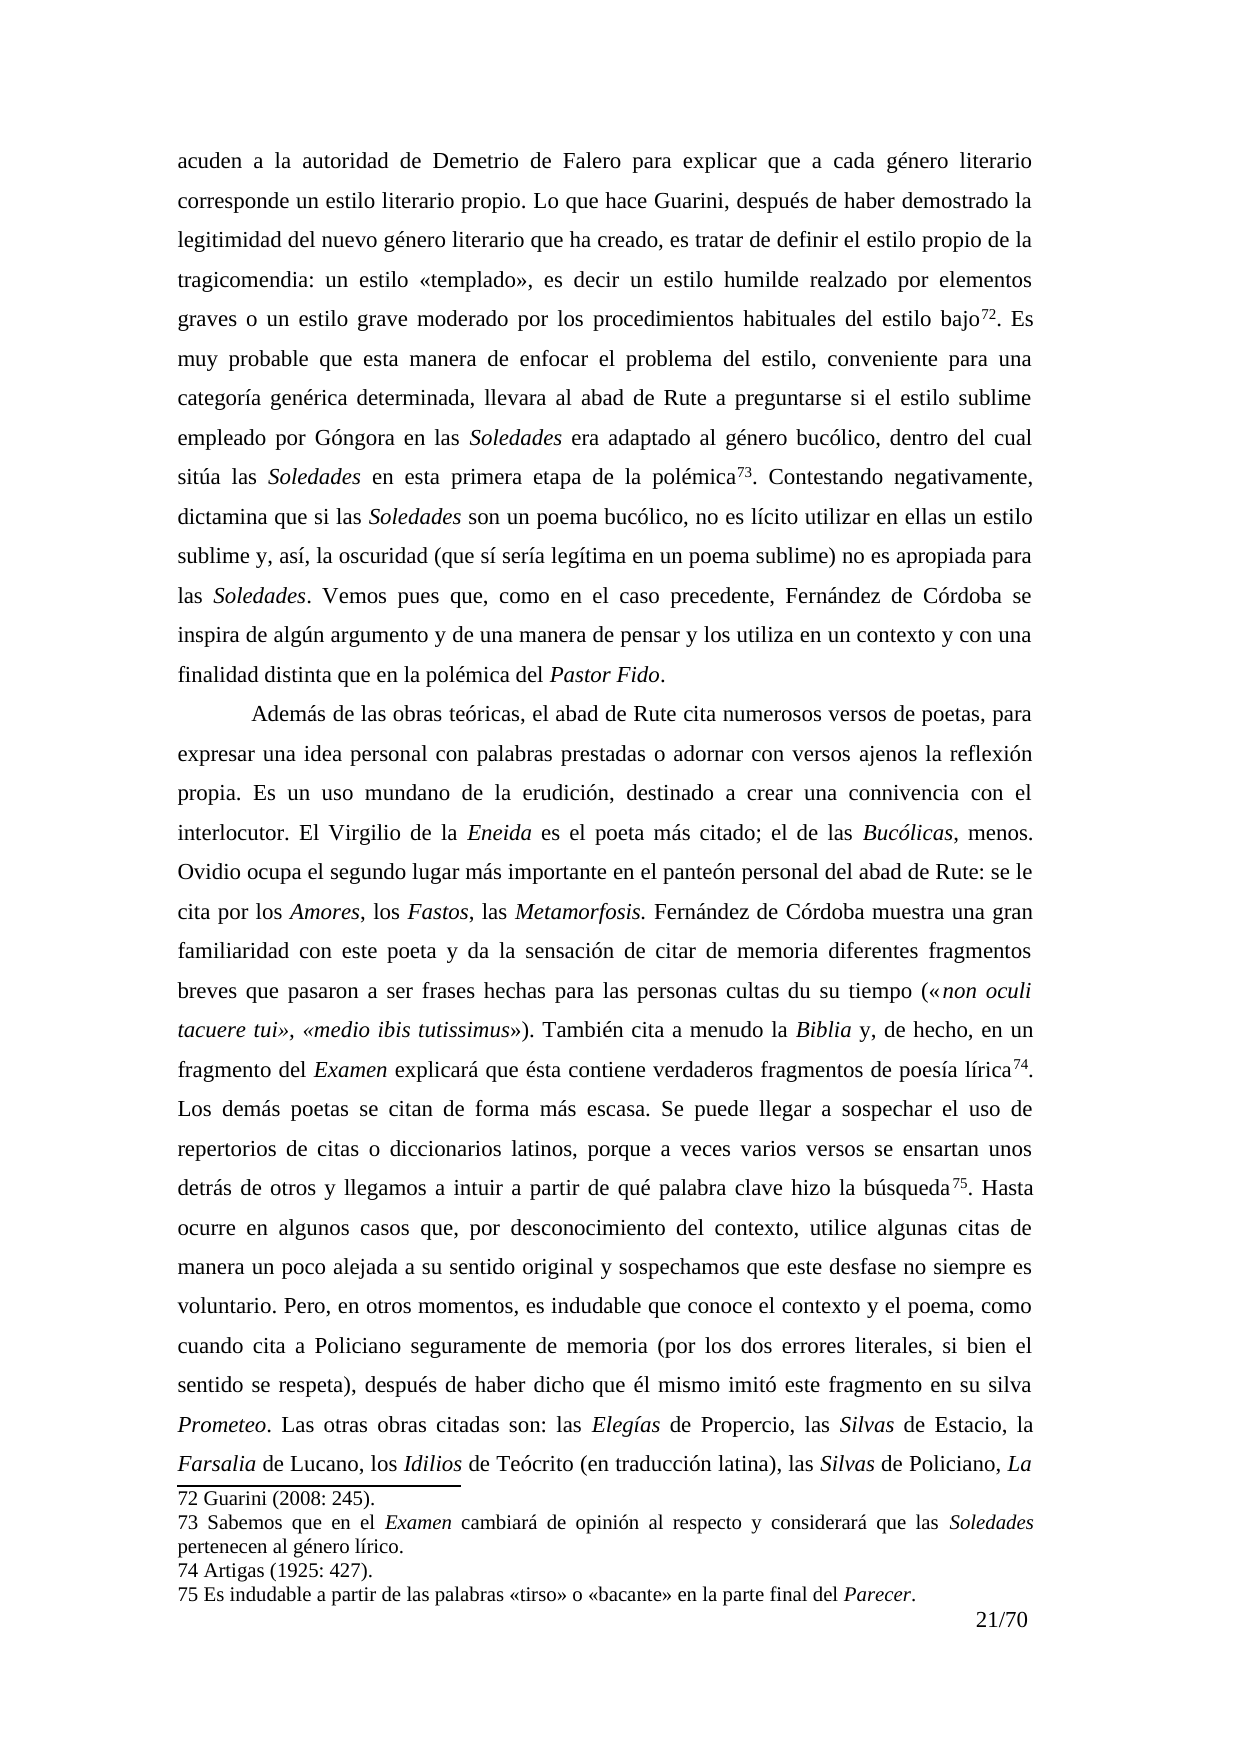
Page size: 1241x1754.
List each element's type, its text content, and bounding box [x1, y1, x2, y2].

text Guarini (2008: 245). [177, 1486, 1034, 1510]
text acuden a la autoridad de Demetrio de Falero para explicar que a cada género literario corresponde un estilo literario propio. Lo que hace Guarini, después de haber demostrado la legitimidad del nuevo género literario que ha creado, es tratar de definir el estilo propio de la tragicomendia: un estilo «templado», es decir un estilo humilde realzado por elementos graves o un estilo grave moderado por los procedimientos habituales del estilo bajo. Es muy probable que esta manera de enfocar el problema del estilo, conveniente para una categoría genérica determinada, llevara al abad de Rute a preguntarse si el estilo sublime empleado por Góngora en las Soledades era adaptado al género bucólico, dentro del cual sitúa las Soledades en esta primera etapa de la polémica. Contestando negativamente, dictamina que si las Soledades son un poema bucólico, no es lícito utilizar en ellas un estilo sublime y, así, la oscuridad (que sí sería legítima en un poema sublime) no es apropiada para las Soledades. Vemos pues que, como en el caso precedente, Fernández de Córdoba se inspira de algún argumento y de una manera de pensar y los utiliza en un contexto y con una finalidad distinta que en la polémica del Pastor Fido. [177, 148, 1034, 687]
text Además de las obras teóricas, el abad de Rute cita numerosos versos de poetas, para expresar una idea personal con palabras prestadas o adornar con versos ajenos la reflexión propia. Es un uso mundano de la erudición, destinado a crear una connivencia con el interlocutor. El Virgilio de la Eneida es el poeta más citado; el de las Bucólicas, menos. Ovidio ocupa el segundo lugar más importante en el panteón personal del abad de Rute: se le cita por los Amores, los Fastos, las Metamorfosis. Fernández de Córdoba muestra una gran familiaridad con este poeta y da la sensación de citar de memoria diferentes fragmentos breves que pasaron a ser frases hechas para las personas cultas du su tiempo («non oculi tacuere tui», «medio ibis tutissimus»). También cita a menudo la Biblia y, de hecho, en un fragmento del Examen explicará que ésta contiene verdaderos fragmentos de poesía lírica. Los demás poetas se citan de forma más escasa. Se puede llegar a sospechar el uso de repertorios de citas o diccionarios latinos, porque a veces varios versos se ensartan unos detrás de otros y llegamos a intuir a partir de qué palabra clave hizo la búsqueda. Hasta ocurre en algunos casos que, por desconocimiento del contexto, utilice algunas citas de manera un poco alejada a su sentido original y sospechamos que este desfase no siempre es voluntario. Pero, en otros momentos, es indudable que conoce el contexto y el poema, como cuando cita a Policiano seguramente de memoria (por los dos errores literales, si bien el sentido se respeta), después de haber dicho que él mismo imitó este fragmento en su silva Prometeo. Las otras obras citadas son: las Elegías de Propercio, las Silvas de Estacio, la Farsalia de Lucano, los Idilios de Teócrito (en traducción latina), las Silvas de Policiano, La [177, 700, 1034, 1477]
text Sabemos que en el Examen cambiará de opinión al respecto y considerará que las Soledades pertenecen al género lírico. [177, 1510, 1034, 1558]
text Artigas (1925: 427). [177, 1558, 1034, 1582]
text Es indudable a partir de las palabras «tirso» o «bacante» en la parte final del Parecer. [177, 1582, 1034, 1606]
